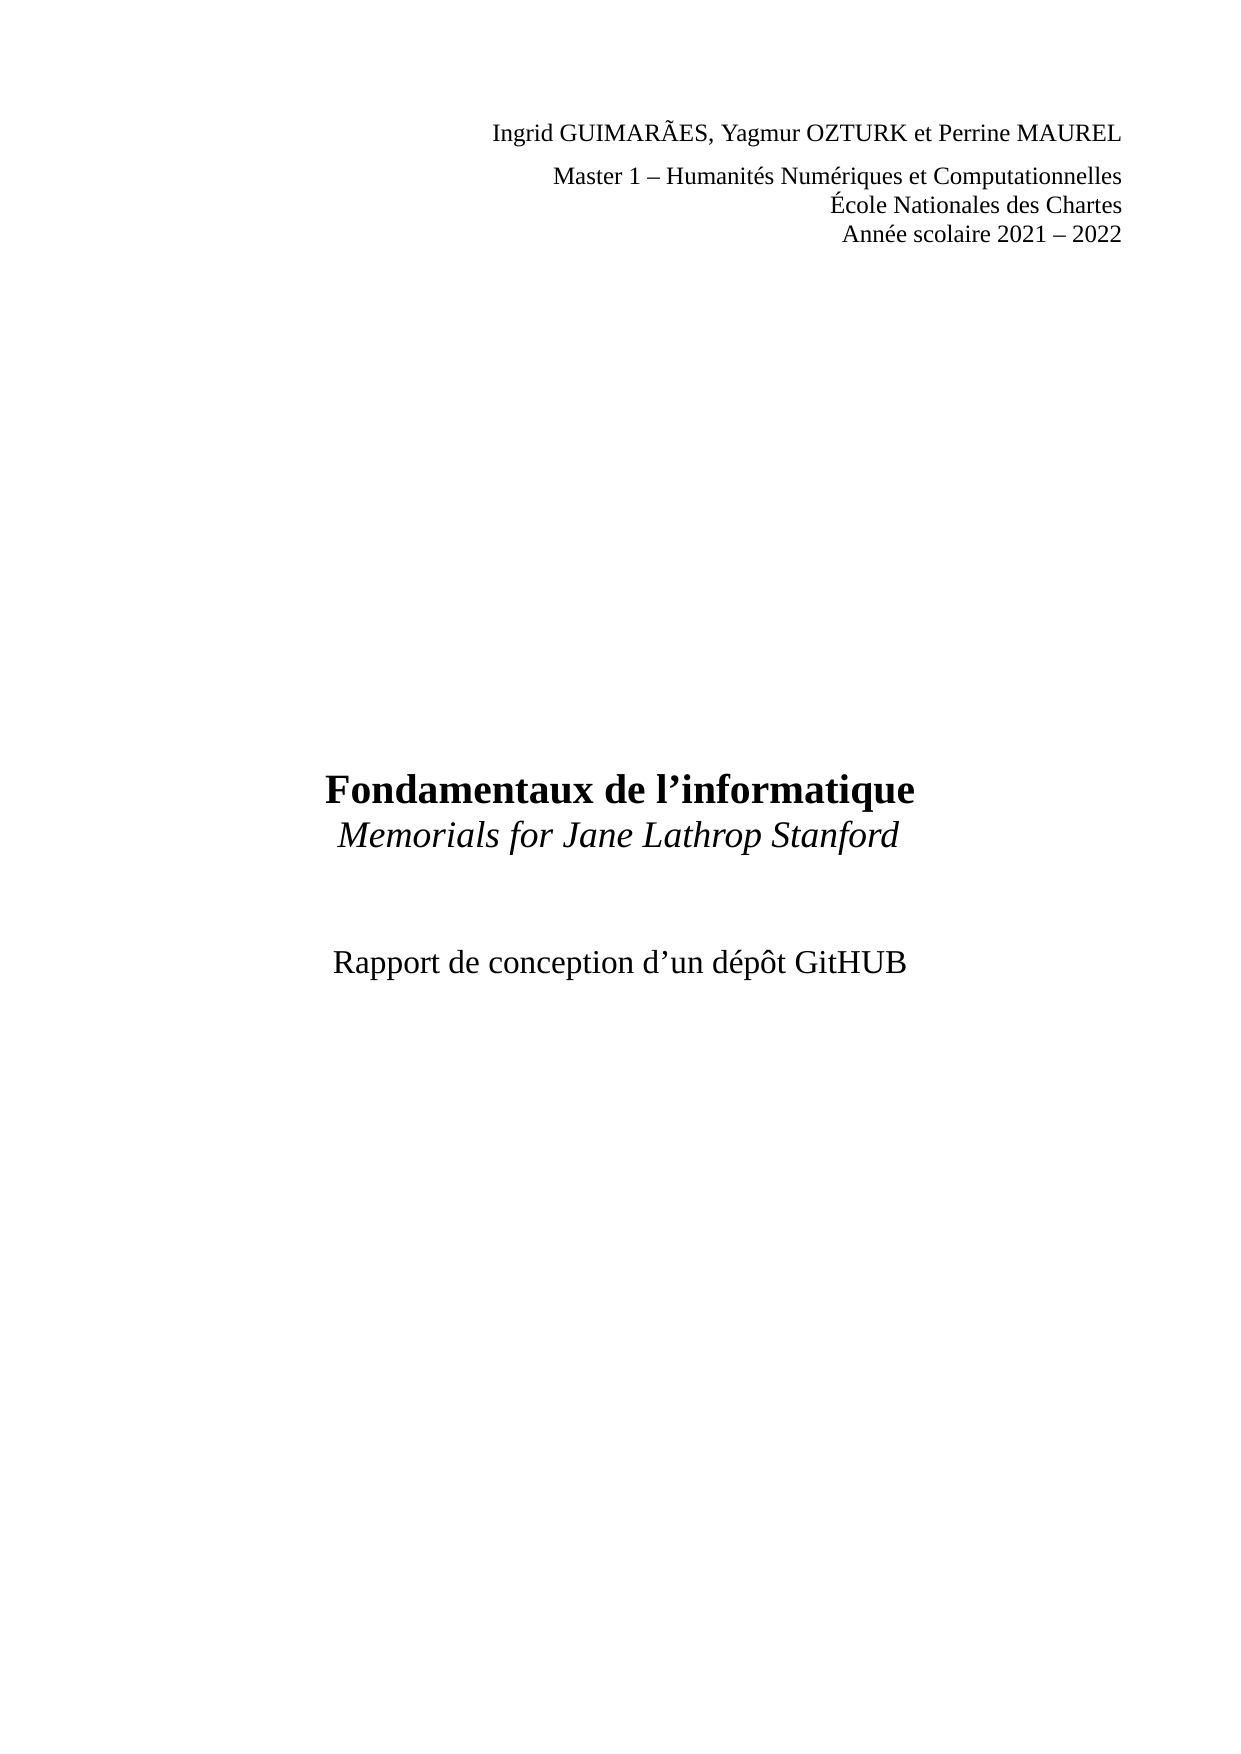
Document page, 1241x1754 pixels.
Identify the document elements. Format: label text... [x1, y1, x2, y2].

text École Nationales des Chartes [118, 190, 1122, 219]
text Rapport de conception d’un dépôt GitHUB [118, 942, 1122, 981]
text Memorials for Jane Lathrop Stanford [118, 813, 1122, 856]
text Master 1 – Humanités Numériques et Computationnelles [118, 161, 1122, 190]
text Année scolaire 2021 – 2022 [118, 219, 1122, 247]
text Ingrid GUIMARÃES, Yagmur OZTURK et Perrine MAUREL [118, 118, 1122, 147]
text Fondamentaux de l’informatique [118, 765, 1122, 813]
